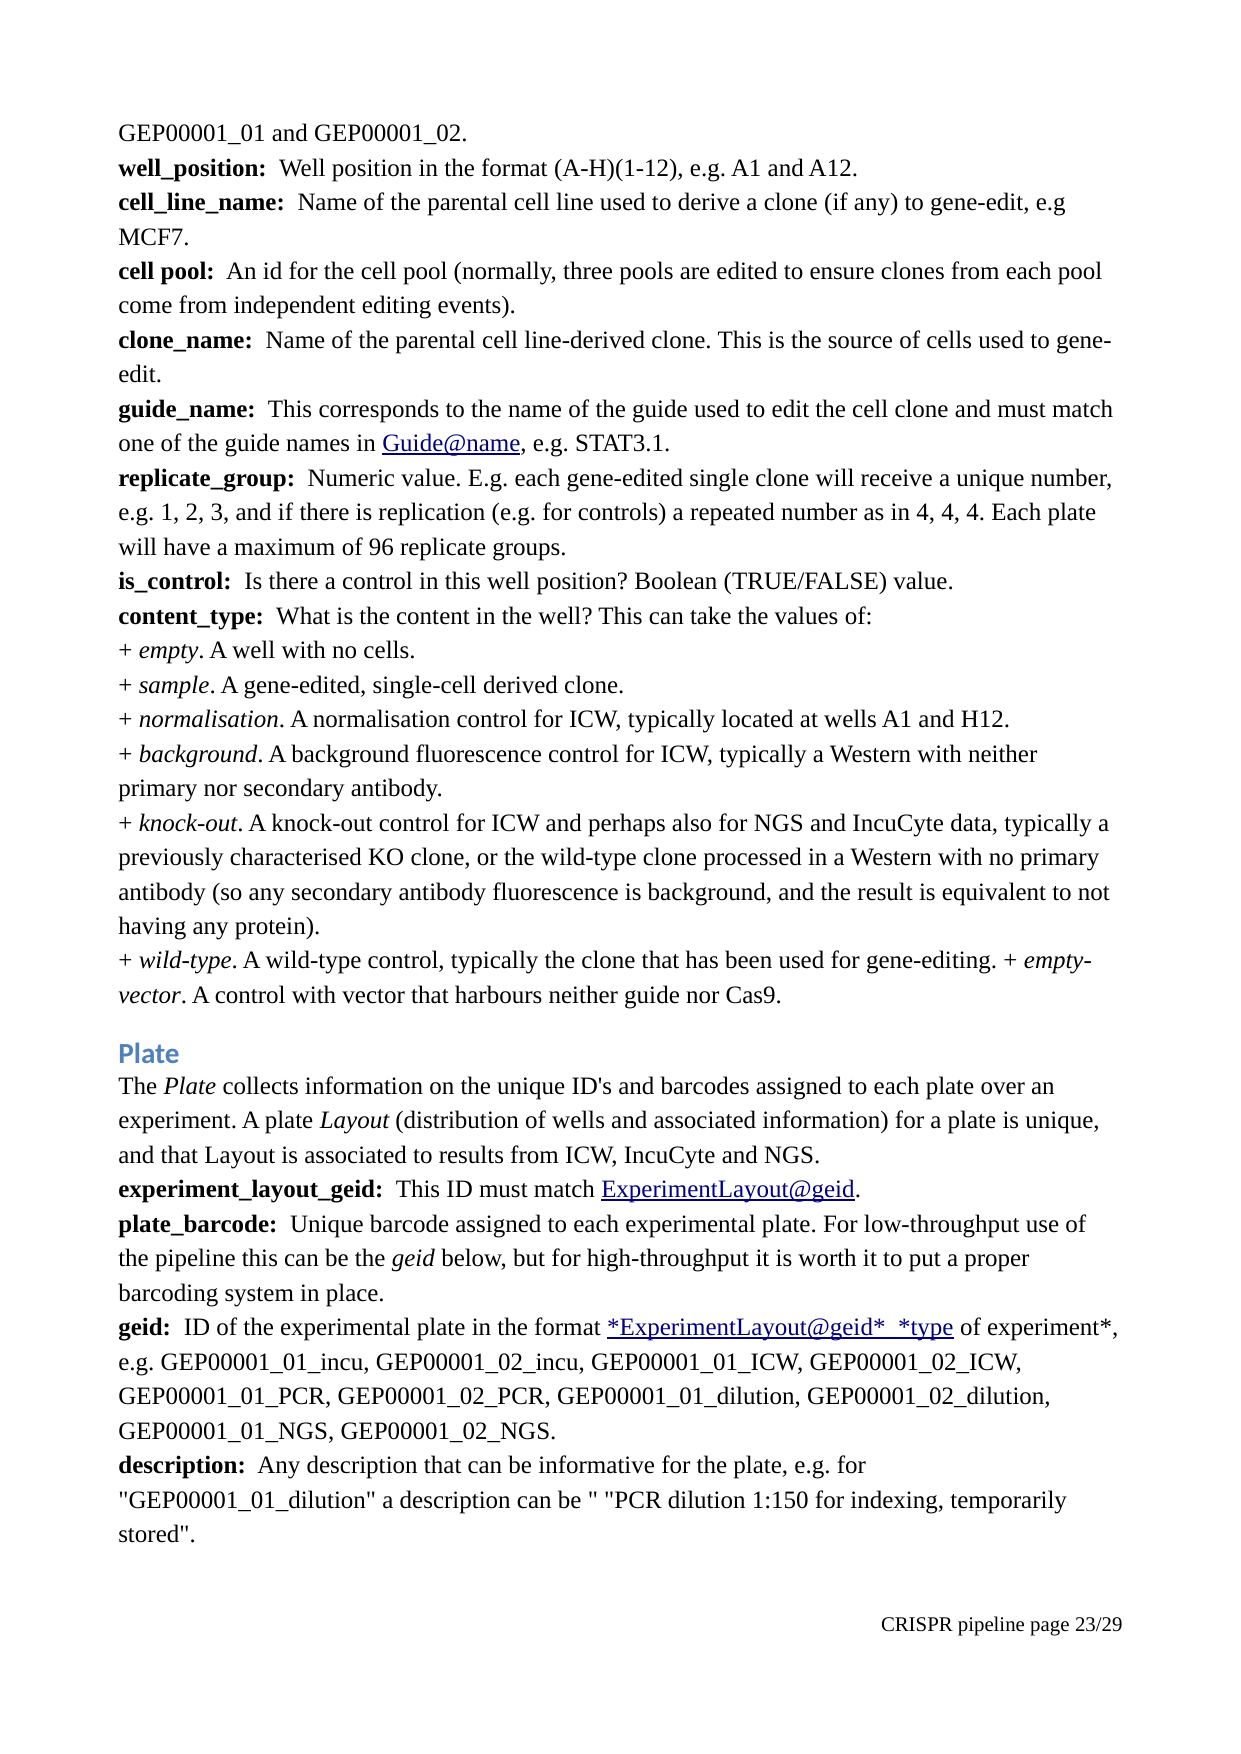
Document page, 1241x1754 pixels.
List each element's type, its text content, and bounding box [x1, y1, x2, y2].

text The Plate collects information on the unique ID's and barcodes assigned to each plate over an experiment. A plate Layout (distribution of wells and associated information) for a plate is unique, and that Layout is associated to results from ICW, IncuCyte and NGS. experiment_layout_geid: This ID must match ExperimentLayout@geid. plate_barcode: Unique barcode assigned to each experimental plate. For low-throughput use of the pipeline this can be the geid below, but for high-throughput it is worth it to put a proper barcoding system in place. geid: ID of the experimental plate in the format *ExperimentLayout@geid*_*type of experiment*, e.g. GEP00001_01_incu, GEP00001_02_incu, GEP00001_01_ICW, GEP00001_02_ICW, GEP00001_01_PCR, GEP00001_02_PCR, GEP00001_01_dilution, GEP00001_02_dilution, GEP00001_01_NGS, GEP00001_02_NGS. description: Any description that can be informative for the plate, e.g. for "GEP00001_01_dilution" a description can be " "PCR dilution 1:150 for indexing, temporarily stored". [118, 1071, 1122, 1548]
text GEP00001_01 and GEP00001_02. well_position: Well position in the format (A-H)(1-12), e.g. A1 and A12. cell_line_name: Name of the parental cell line used to derive a clone (if any) to gene-edit, e.g MCF7. cell pool: An id for the cell pool (normally, three pools are edited to ensure clones from each pool come from independent editing events). clone_name: Name of the parental cell line-derived clone. This is the source of cells used to gene-edit. guide_name: This corresponds to the name of the guide used to edit the cell clone and must match one of the guide names in Guide@name, e.g. STAT3.1. replicate_group: Numeric value. E.g. each gene-edited single clone will receive a unique number, e.g. 1, 2, 3, and if there is replication (e.g. for controls) a repeated number as in 4, 4, 4. Each plate will have a maximum of 96 replicate groups. is_control: Is there a control in this well position? Boolean (TRUE/FALSE) value. content_type: What is the content in the well? This can take the values of: + empty. A well with no cells. + sample. A gene-edited, single-cell derived clone. + normalisation. A normalisation control for ICW, typically located at wells A1 and H12. + background. A background fluorescence control for ICW, typically a Western with neither primary nor secondary antibody. + knock-out. A knock-out control for ICW and perhaps also for NGS and IncuCyte data, typically a previously characterised KO clone, or the wild-type clone processed in a Western with no primary antibody (so any secondary antibody fluorescence is background, and the result is equivalent to not having any protein). + wild-type. A wild-type control, typically the clone that has been used for gene-editing. + empty-vector. A control with vector that harbours neither guide nor Cas9. [118, 118, 1122, 1009]
subtitle Plate [118, 1035, 1122, 1071]
